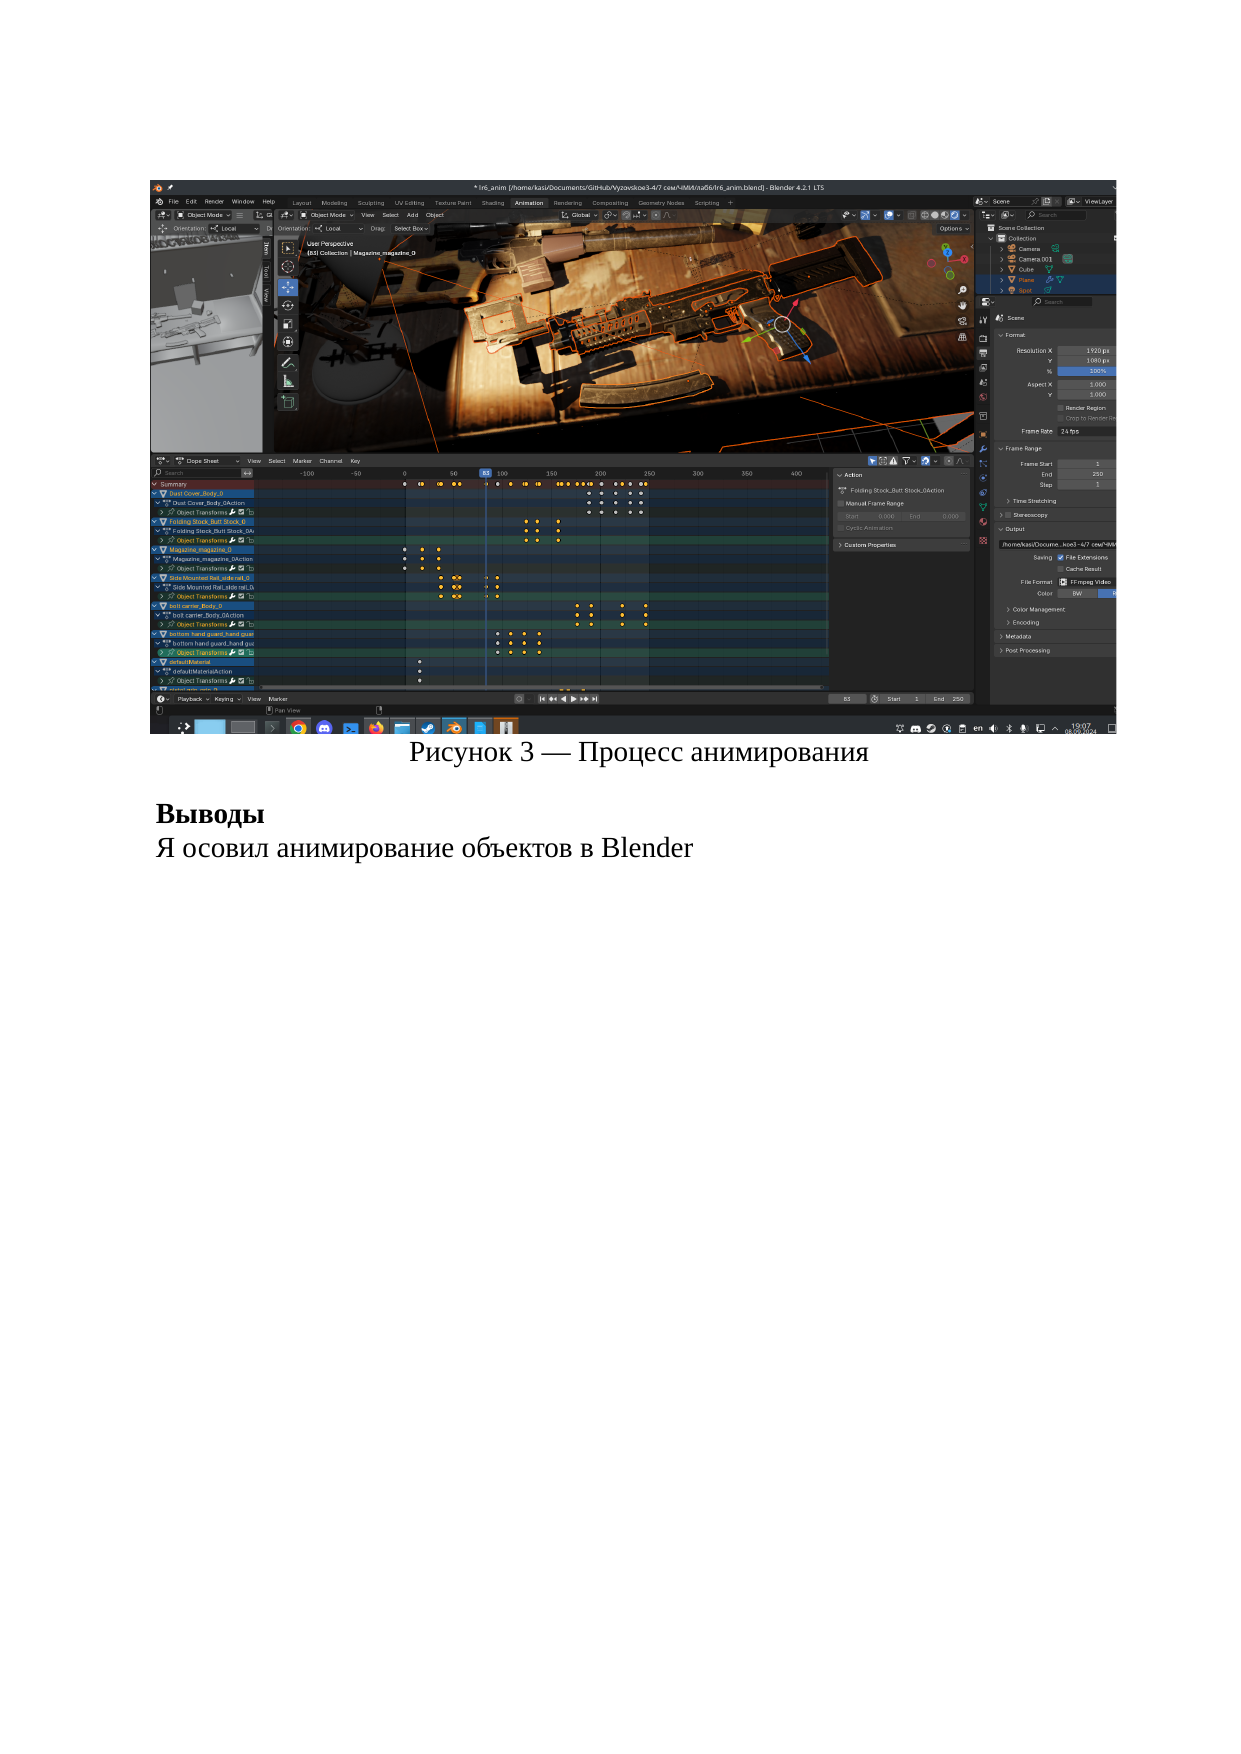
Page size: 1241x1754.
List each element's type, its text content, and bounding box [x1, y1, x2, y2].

text Я осовил анимирование объектов в Blender [156, 830, 1122, 863]
text Рисунок 3 — Процесс анимирования [156, 118, 1122, 767]
picture [150, 180, 1117, 734]
text Выводы [156, 796, 1122, 830]
